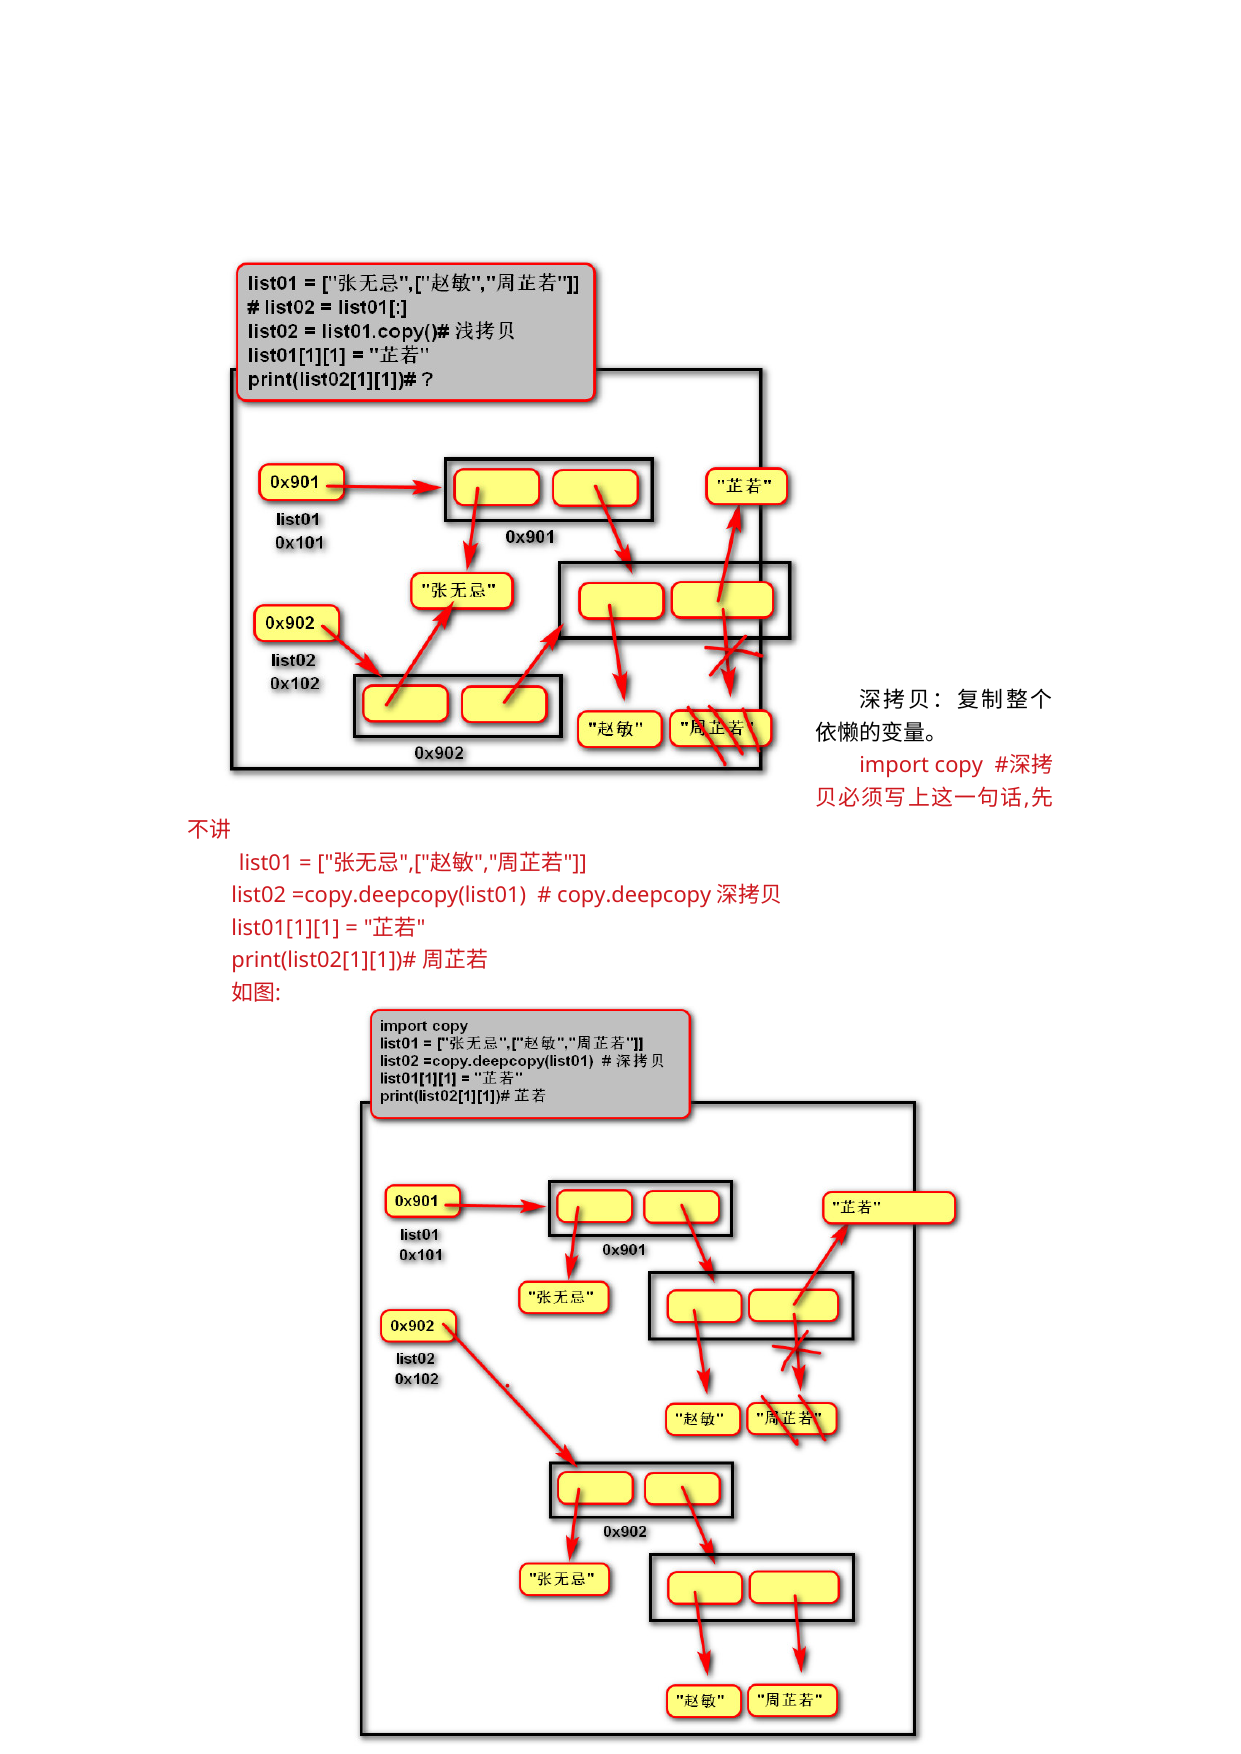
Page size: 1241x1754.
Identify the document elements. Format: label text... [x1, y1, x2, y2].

text 深拷贝：复制整个依懒的变量。 [816, 682, 1053, 747]
text list02 =copy.deepcopy(list01) # copy.deepcopy深拷贝 [187, 877, 1053, 909]
text import copy #深拷贝必须写上这一句话,先不讲 [187, 747, 1053, 844]
picture [325, 1006, 979, 1754]
text list01 = ["张无忌",["赵敏","周芷若"]] [187, 844, 1053, 877]
text 如图: [187, 974, 1053, 1007]
picture [165, 248, 816, 800]
text list01[1][1] = "芷若" [187, 909, 1053, 942]
text print(list02[1][1])# 周芷若 [187, 942, 1053, 974]
